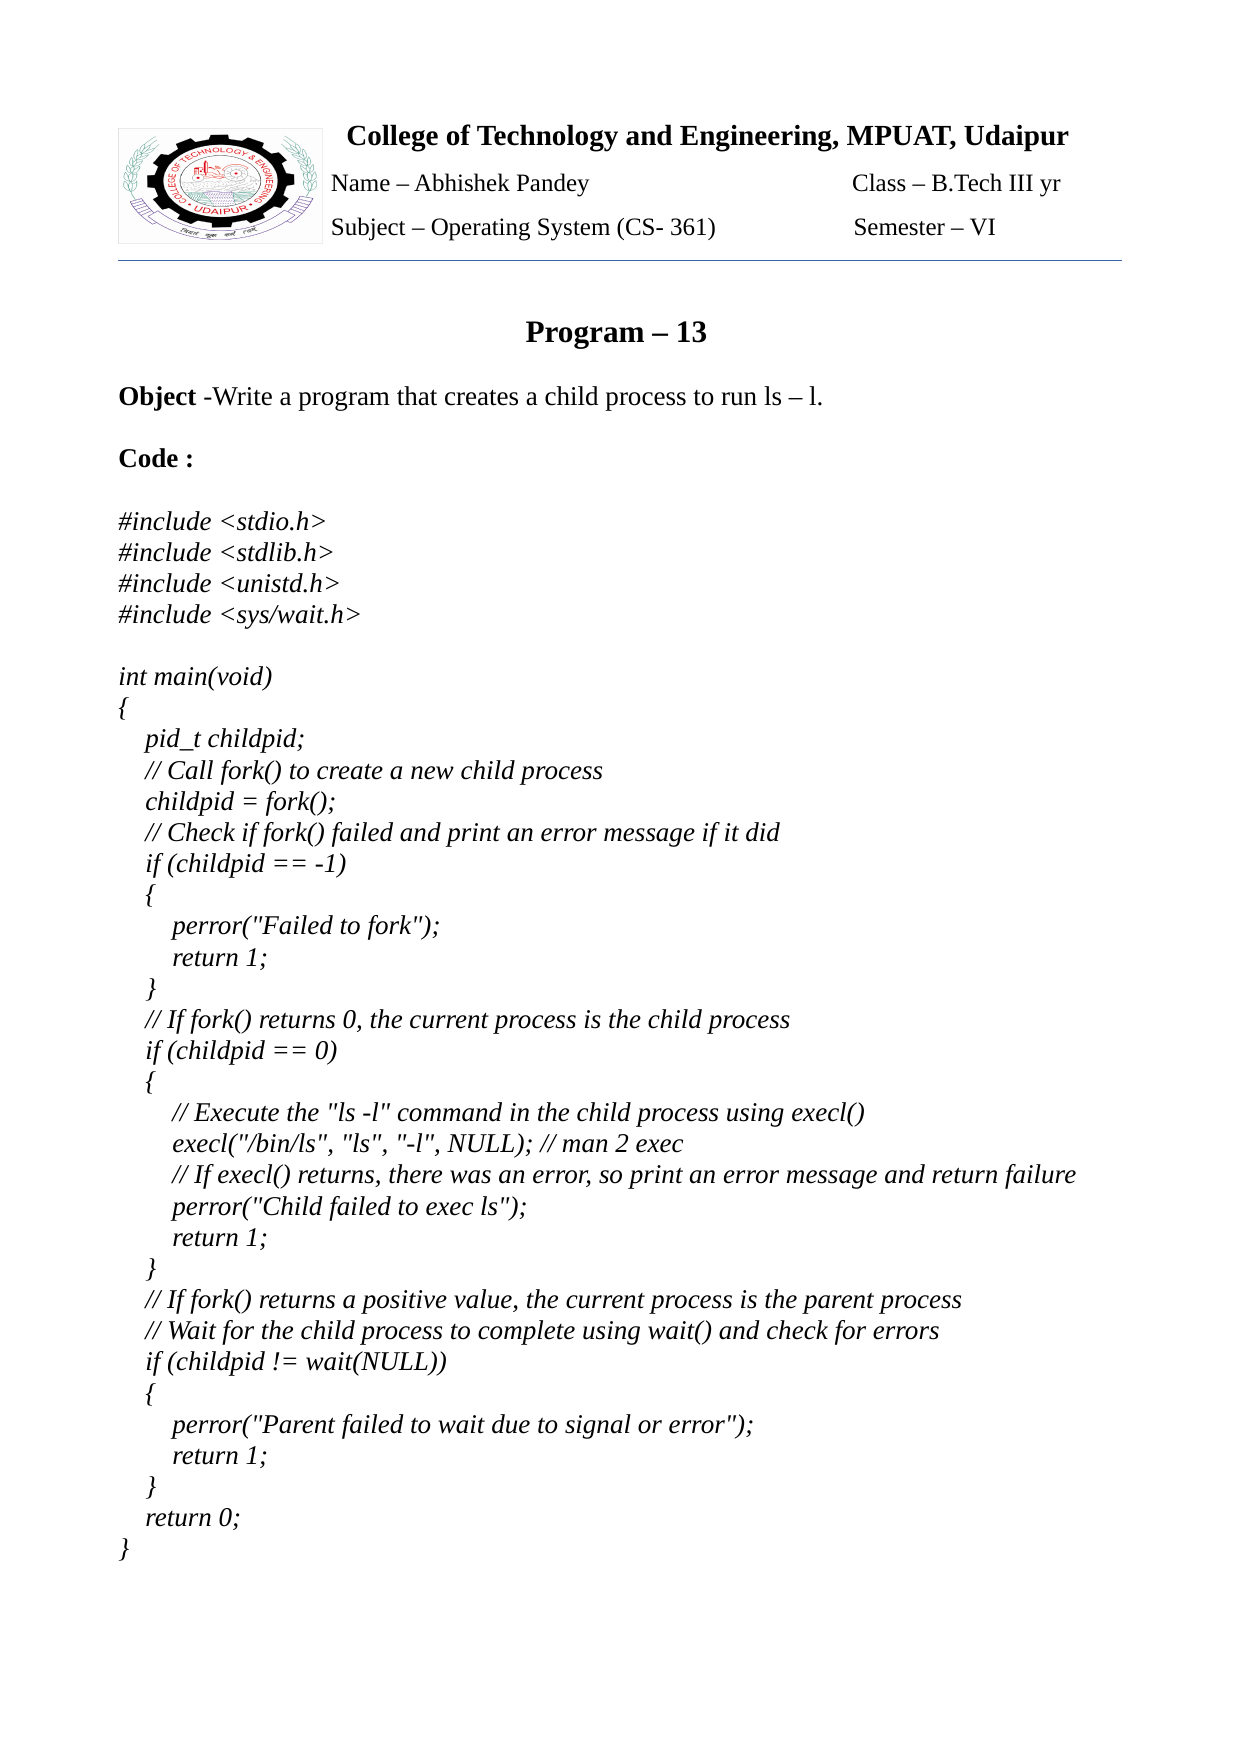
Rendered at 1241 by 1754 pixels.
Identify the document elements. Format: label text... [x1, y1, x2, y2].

text // Call fork() to create a new child process [118, 754, 1122, 785]
text Code : [118, 442, 1122, 473]
text perror("Failed to fork"); [118, 909, 1122, 941]
text #include <unistd.h> [118, 567, 1122, 598]
text perror("Parent failed to wait due to signal or error"); [118, 1408, 1122, 1439]
text // Execute the "ls -l" command in the child process using execl() [118, 1096, 1122, 1127]
text { [118, 1065, 1122, 1096]
text { [118, 878, 1122, 909]
text childpid = fork(); [118, 785, 1122, 816]
text // Check if fork() failed and print an error message if it did [118, 816, 1122, 847]
text // If execl() returns, there was an error, so print an error message and return failure [118, 1159, 1122, 1190]
text #include <stdlib.h> [118, 536, 1122, 567]
text } [118, 1252, 1122, 1283]
text if (childpid != wait(NULL)) [118, 1346, 1122, 1377]
text int main(void) [118, 660, 1122, 691]
text // If fork() returns a positive value, the current process is the parent process [118, 1283, 1122, 1314]
text perror("Child failed to exec ls"); [118, 1190, 1122, 1221]
text #include <stdio.h> [118, 504, 1122, 536]
text { [118, 1377, 1122, 1408]
text Object -Write a program that creates a child process to run ls – l. [118, 380, 1122, 411]
text Program – 13 [118, 313, 1122, 349]
text #include <sys/wait.h> [118, 598, 1122, 629]
text return 0; [118, 1501, 1122, 1532]
text // If fork() returns 0, the current process is the child process [118, 1003, 1122, 1034]
text execl("/bin/ls", "ls", "-l", NULL); // man 2 exec [118, 1127, 1122, 1159]
text { [118, 691, 1122, 723]
text } [118, 972, 1122, 1003]
text } [118, 1532, 1122, 1563]
text } [118, 1470, 1122, 1501]
text if (childpid == 0) [118, 1034, 1122, 1065]
text return 1; [118, 1439, 1122, 1470]
text if (childpid == -1) [118, 847, 1122, 878]
text // Wait for the child process to complete using wait() and check for errors [118, 1314, 1122, 1346]
text pid_t childpid; [118, 723, 1122, 754]
picture [118, 128, 323, 244]
text return 1; [118, 941, 1122, 972]
text return 1; [118, 1221, 1122, 1252]
